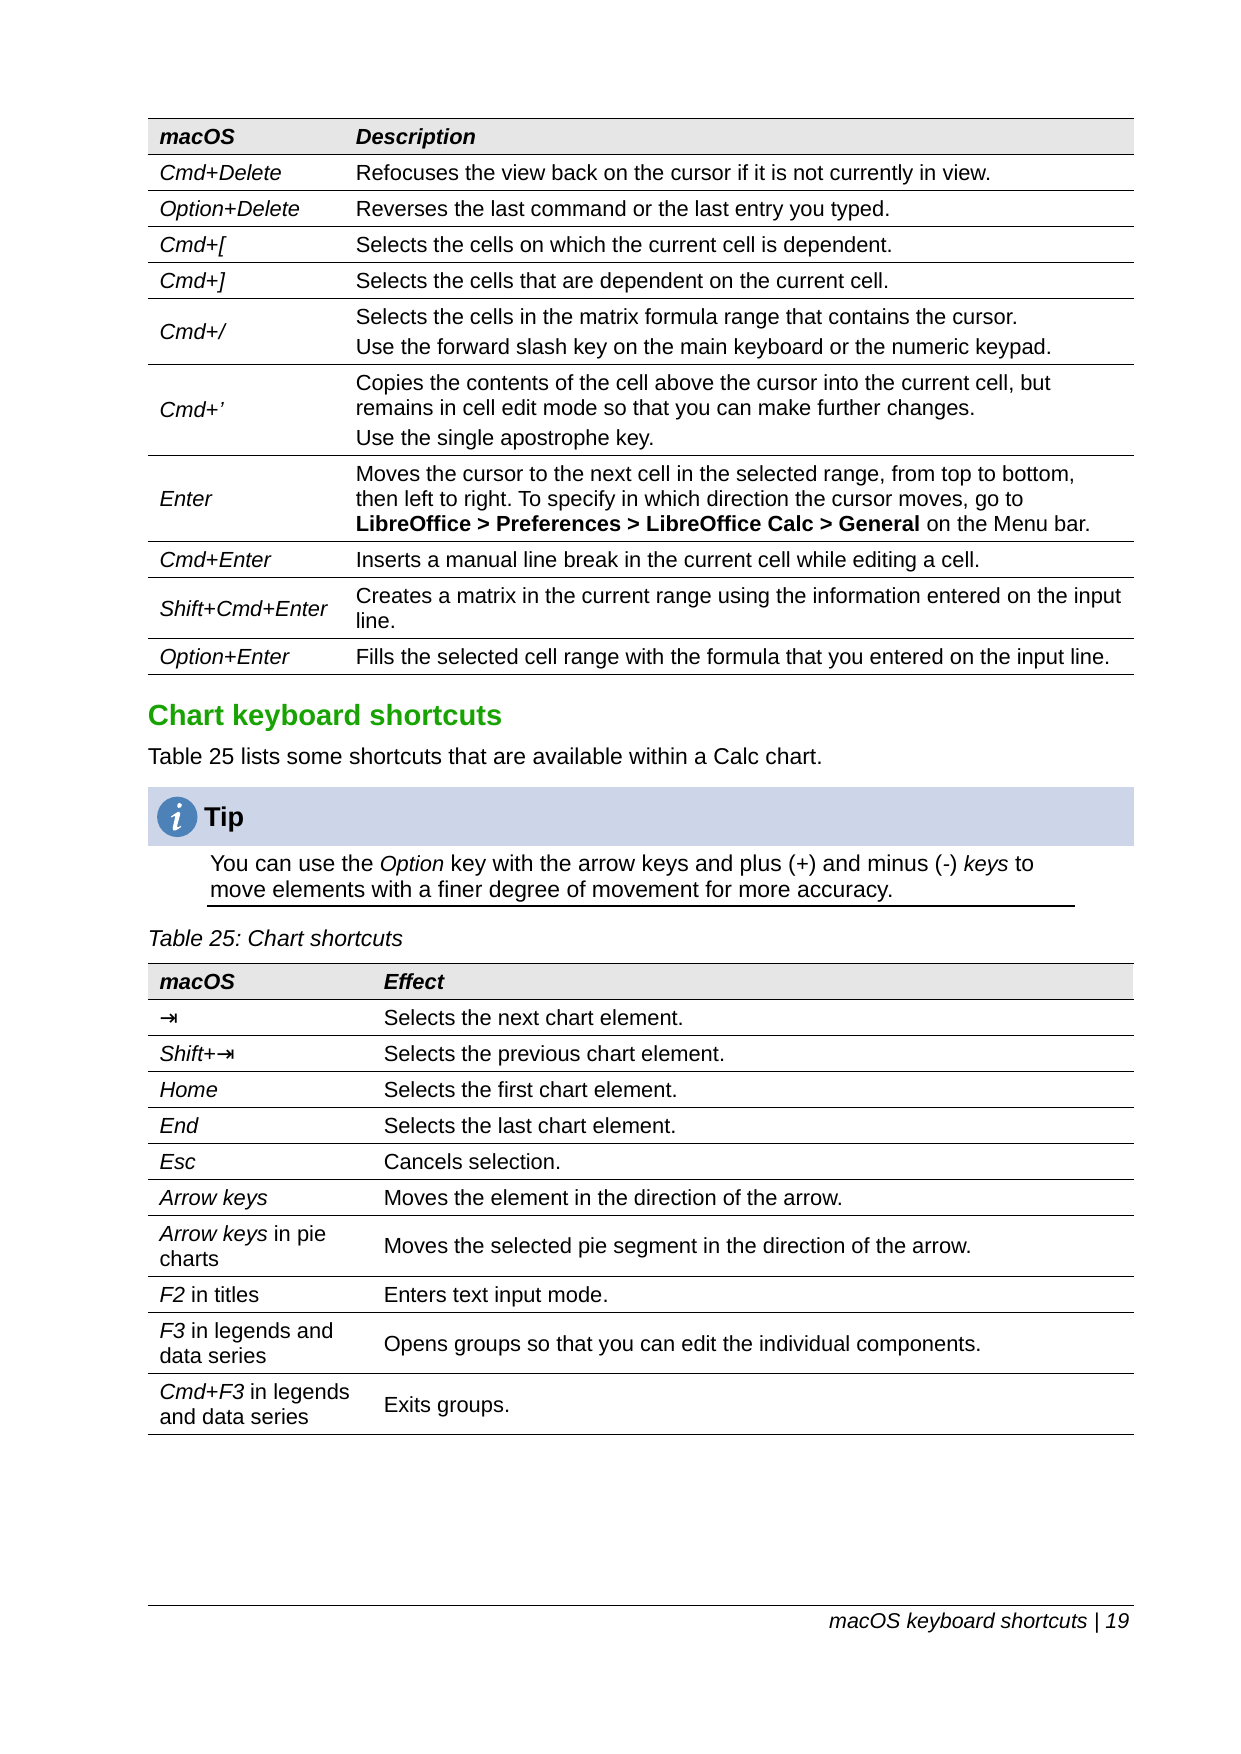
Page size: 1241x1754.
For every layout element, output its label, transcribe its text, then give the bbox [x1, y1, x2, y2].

table_cell Cmd+Enter [148, 542, 344, 577]
table_header macOS [148, 119, 344, 154]
subtitle Tip [148, 787, 1134, 846]
table_header Description [344, 119, 1134, 154]
table_cell Selects the cells on which the current cell is dependent. [344, 227, 1134, 262]
table_cell Esc [148, 1144, 372, 1179]
table_cell Cmd+Delete [148, 155, 344, 190]
table_cell Enter [148, 456, 344, 541]
table_cell ⇥ [148, 1000, 372, 1035]
table_cell Opens groups so that you can edit the individual components. [372, 1313, 1133, 1373]
table_cell Fills the selected cell range with the formula that you entered on the input line. [344, 639, 1134, 674]
table_cell F3 in legends and data series [148, 1313, 372, 1373]
table_cell Inserts a manual line break in the current cell while editing a cell. [344, 542, 1134, 577]
table_header Effect [372, 964, 1133, 999]
table_cell Copies the contents of the cell above the cursor into the current cell, but remains in cell edit mode so that you can make further changes. Use the single apostrophe key. [344, 365, 1134, 455]
table_cell Cmd+F3 in legends and data series [148, 1374, 372, 1434]
table_cell Cmd+] [148, 263, 344, 298]
table_cell Home [148, 1072, 372, 1107]
table_cell Moves the cursor to the next cell in the selected range, from top to bottom, then left to right. To specify in which direction the cursor moves, go to LibreOffice > Preferences > LibreOffice Calc > General on the Menu bar. [344, 456, 1134, 541]
table_cell Cancels selection. [372, 1144, 1133, 1179]
table_cell Arrow keys in pie charts [148, 1216, 372, 1276]
table_cell F2 in titles [148, 1277, 372, 1312]
table_cell Cmd+[ [148, 227, 344, 262]
table_cell Selects the cells in the matrix formula range that contains the cursor. Use the forward slash key on the main keyboard or the numeric keypad. [344, 299, 1134, 364]
table_cell Creates a matrix in the current range using the information entered on the input line. [344, 578, 1134, 638]
table_cell Shift+Cmd+Enter [148, 578, 344, 638]
table_cell Arrow keys [148, 1180, 372, 1215]
subtitle Chart keyboard shortcuts [148, 698, 1134, 731]
table_cell End [148, 1108, 372, 1143]
table_cell Moves the selected pie segment in the direction of the arrow. [372, 1216, 1133, 1276]
table_cell Cmd+/ [148, 299, 344, 364]
table_cell Shift+⇥ [148, 1036, 372, 1071]
table_cell Option+Delete [148, 191, 344, 226]
table_header macOS [148, 964, 372, 999]
table_cell Exits groups. [372, 1374, 1133, 1434]
table_cell Enters text input mode. [372, 1277, 1133, 1312]
text Table 25: Chart shortcuts [148, 925, 1134, 951]
text Table 25 lists some shortcuts that are available within a Calc chart. [148, 743, 1134, 769]
table_cell Reverses the last command or the last entry you typed. [344, 191, 1134, 226]
table_cell Moves the element in the direction of the arrow. [372, 1180, 1133, 1215]
table_cell Selects the cells that are dependent on the current cell. [344, 263, 1134, 298]
table_cell Refocuses the view back on the cursor if it is not currently in view. [344, 155, 1134, 190]
table_cell Selects the last chart element. [372, 1108, 1133, 1143]
table_cell Option+Enter [148, 639, 344, 674]
table_cell Cmd+’ [148, 365, 344, 455]
table_cell Selects the first chart element. [372, 1072, 1133, 1107]
text You can use the Option key with the arrow keys and plus (+) and minus (-) keys to move elements with a finer degree of movement for more accuracy. [207, 846, 1075, 905]
table_cell Selects the previous chart element. [372, 1036, 1133, 1071]
table_cell Selects the next chart element. [372, 1000, 1133, 1035]
